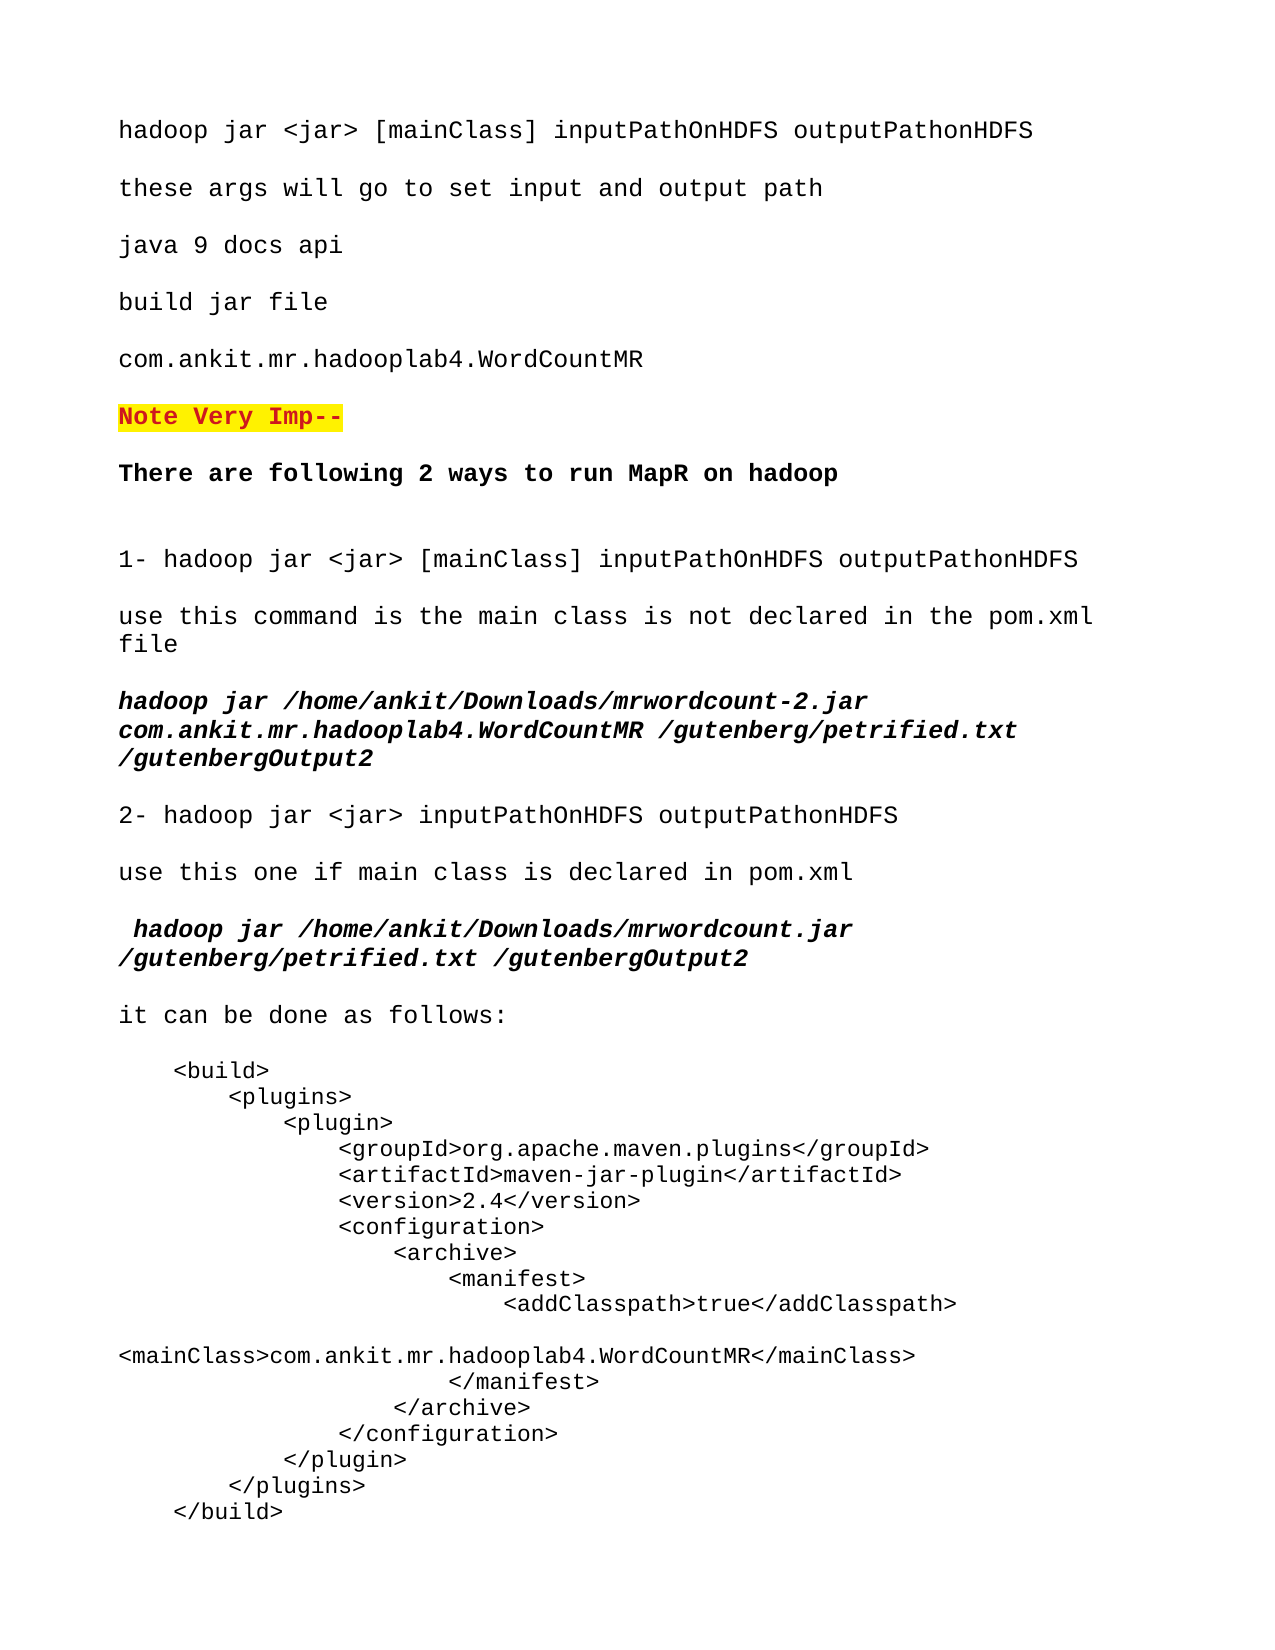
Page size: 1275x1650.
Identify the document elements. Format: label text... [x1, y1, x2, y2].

text 2- hadoop jar <jar> inputPathOnHDFS outputPathonHDFS [118, 803, 1157, 831]
text </archive> [118, 1397, 1157, 1422]
text <manifest> [118, 1267, 1157, 1293]
text 1- hadoop jar <jar> [mainClass] inputPathOnHDFS outputPathonHDFS [118, 546, 1157, 575]
text <addClasspath>true</addClasspath> [118, 1293, 1157, 1319]
text <configuration> [118, 1215, 1157, 1241]
text </plugin> [118, 1448, 1157, 1474]
text <version>2.4</version> [118, 1189, 1157, 1215]
text There are following 2 ways to run MapR on hadoop [118, 461, 1157, 489]
text <groupId>org.apache.maven.plugins</groupId> [118, 1137, 1157, 1163]
text build jar file [118, 289, 1157, 318]
text hadoop jar /home/ankit/Downloads/mrwordcount-2.jar com.ankit.mr.hadooplab4.WordCountMR /gutenberg/petrified.txt /gutenbergOutput2 [118, 689, 1157, 774]
text </build> [118, 1500, 1157, 1526]
text <build> [118, 1059, 1157, 1085]
text <mainClass>com.ankit.mr.hadooplab4.WordCountMR</mainClass> [118, 1319, 1157, 1371]
text <plugins> [118, 1085, 1157, 1111]
text <plugin> [118, 1111, 1157, 1137]
text hadoop jar <jar> [mainClass] inputPathOnHDFS outputPathonHDFS [118, 118, 1157, 146]
text it can be done as follows: [118, 1002, 1157, 1031]
text Note Very Imp-- [118, 403, 1157, 432]
text java 9 docs api [118, 232, 1157, 261]
text these args will go to set input and output path [118, 175, 1157, 203]
text hadoop jar /home/ankit/Downloads/mrwordcount.jar /gutenberg/petrified.txt /gutenbergOutput2 [118, 917, 1157, 973]
text use this one if main class is declared in pom.xml [118, 860, 1157, 888]
text com.ankit.mr.hadooplab4.WordCountMR [118, 346, 1157, 375]
text </manifest> [118, 1371, 1157, 1397]
text <artifactId>maven-jar-plugin</artifactId> [118, 1163, 1157, 1189]
text </plugins> [118, 1474, 1157, 1500]
text <archive> [118, 1241, 1157, 1267]
text </configuration> [118, 1422, 1157, 1448]
text use this command is the main class is not declared in the pom.xml file [118, 603, 1157, 660]
